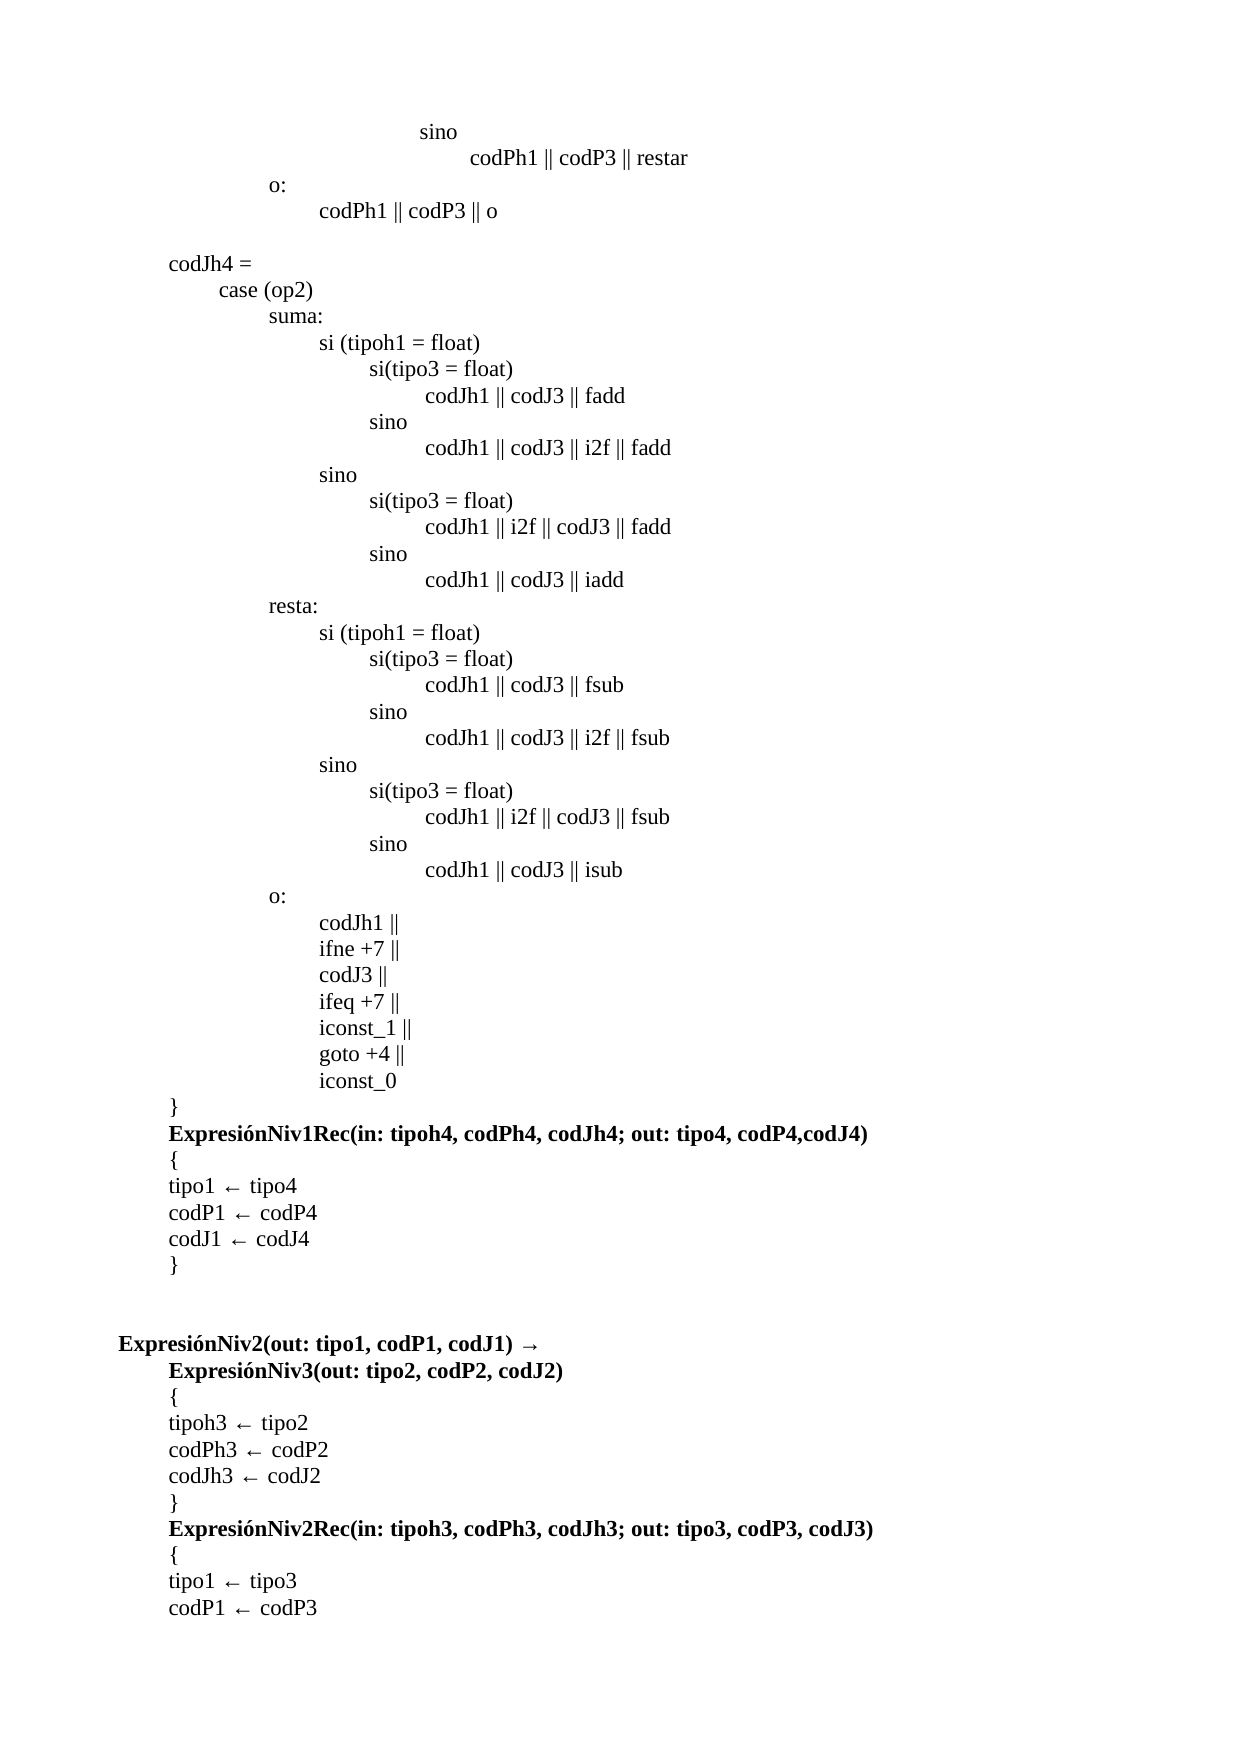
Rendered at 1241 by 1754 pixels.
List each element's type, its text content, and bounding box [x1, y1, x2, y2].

text codJh1 || codJ3 || iadd [118, 566, 1122, 592]
text codJh1 || codJ3 || fadd [118, 382, 1122, 408]
text goto +4 || [118, 1041, 1122, 1067]
text ifeq +7 || [118, 988, 1122, 1014]
text sino [118, 540, 1122, 566]
text codJh1 || codJ3 || i2f || fadd [118, 434, 1122, 461]
text suma: [118, 303, 1122, 329]
text codJh1 || i2f || codJ3 || fsub [118, 803, 1122, 830]
text codJh1 || [118, 909, 1122, 935]
text codPh3 ← codP2 [118, 1436, 1122, 1462]
text codP1 ← codP3 [118, 1594, 1122, 1620]
text codPh1 || codP3 || restar [118, 144, 1122, 171]
text sino [118, 698, 1122, 724]
text ifne +7 || [118, 935, 1122, 961]
text } [118, 1488, 1122, 1515]
text tipo1 ← tipo4 [118, 1172, 1122, 1199]
text { [118, 1541, 1122, 1568]
text iconst_1 || [118, 1014, 1122, 1041]
text case (op2) [118, 276, 1122, 303]
text codPh1 || codP3 || o [118, 197, 1122, 223]
text } [118, 1251, 1122, 1278]
text ExpresiónNiv1Rec(in: tipoh4, codPh4, codJh4; out: tipo4, codP4,codJ4) [118, 1119, 1122, 1146]
text si(tipo3 = float) [118, 777, 1122, 803]
text tipo1 ← tipo3 [118, 1568, 1122, 1594]
text } [118, 1093, 1122, 1119]
text o: [118, 171, 1122, 197]
text sino [118, 461, 1122, 487]
text { [118, 1146, 1122, 1172]
text codJh4 = [118, 250, 1122, 276]
text ExpresiónNiv2Rec(in: tipoh3, codPh3, codJh3; out: tipo3, codP3, codJ3) [118, 1515, 1122, 1541]
text ExpresiónNiv3(out: tipo2, codP2, codJ2) [118, 1357, 1122, 1383]
text codJh1 || i2f || codJ3 || fadd [118, 513, 1122, 540]
text sino [118, 118, 1122, 144]
text si(tipo3 = float) [118, 487, 1122, 513]
text codJh1 || codJ3 || i2f || fsub [118, 724, 1122, 751]
text si(tipo3 = float) [118, 645, 1122, 672]
text { [118, 1383, 1122, 1409]
text sino [118, 751, 1122, 777]
text si (tipoh1 = float) [118, 619, 1122, 645]
text codJh3 ← codJ2 [118, 1462, 1122, 1488]
text codJh1 || codJ3 || isub [118, 856, 1122, 882]
text codJ1 ← codJ4 [118, 1225, 1122, 1251]
text codP1 ← codP4 [118, 1199, 1122, 1225]
text codJ3 || [118, 961, 1122, 988]
text iconst_0 [118, 1067, 1122, 1093]
text sino [118, 830, 1122, 856]
text si (tipoh1 = float) [118, 329, 1122, 355]
text o: [118, 882, 1122, 909]
text ExpresiónNiv2(out: tipo1, codP1, codJ1) → [118, 1330, 1122, 1357]
text si(tipo3 = float) [118, 355, 1122, 382]
text tipoh3 ← tipo2 [118, 1409, 1122, 1436]
text sino [118, 408, 1122, 434]
text codJh1 || codJ3 || fsub [118, 672, 1122, 698]
text resta: [118, 592, 1122, 619]
